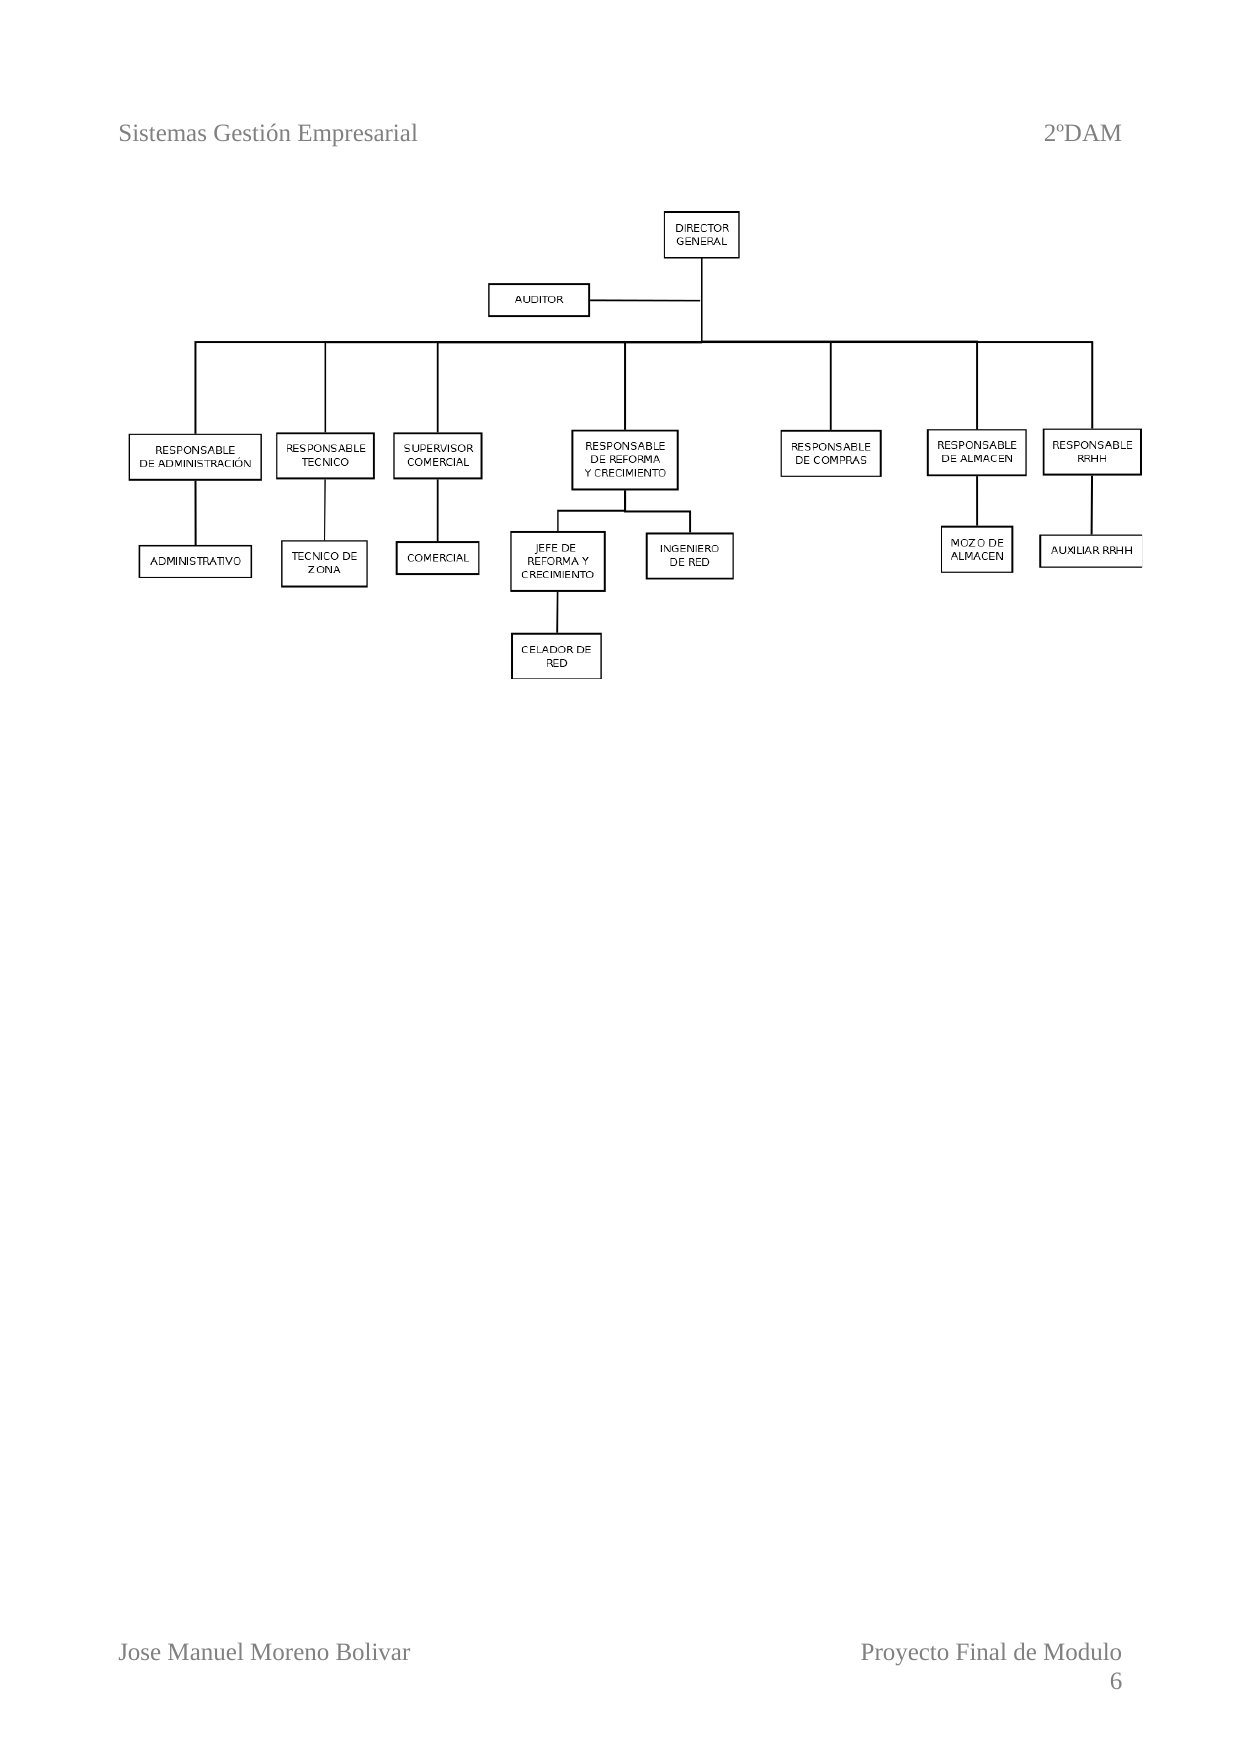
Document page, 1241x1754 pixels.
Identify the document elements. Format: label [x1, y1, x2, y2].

picture [128, 211, 1143, 679]
